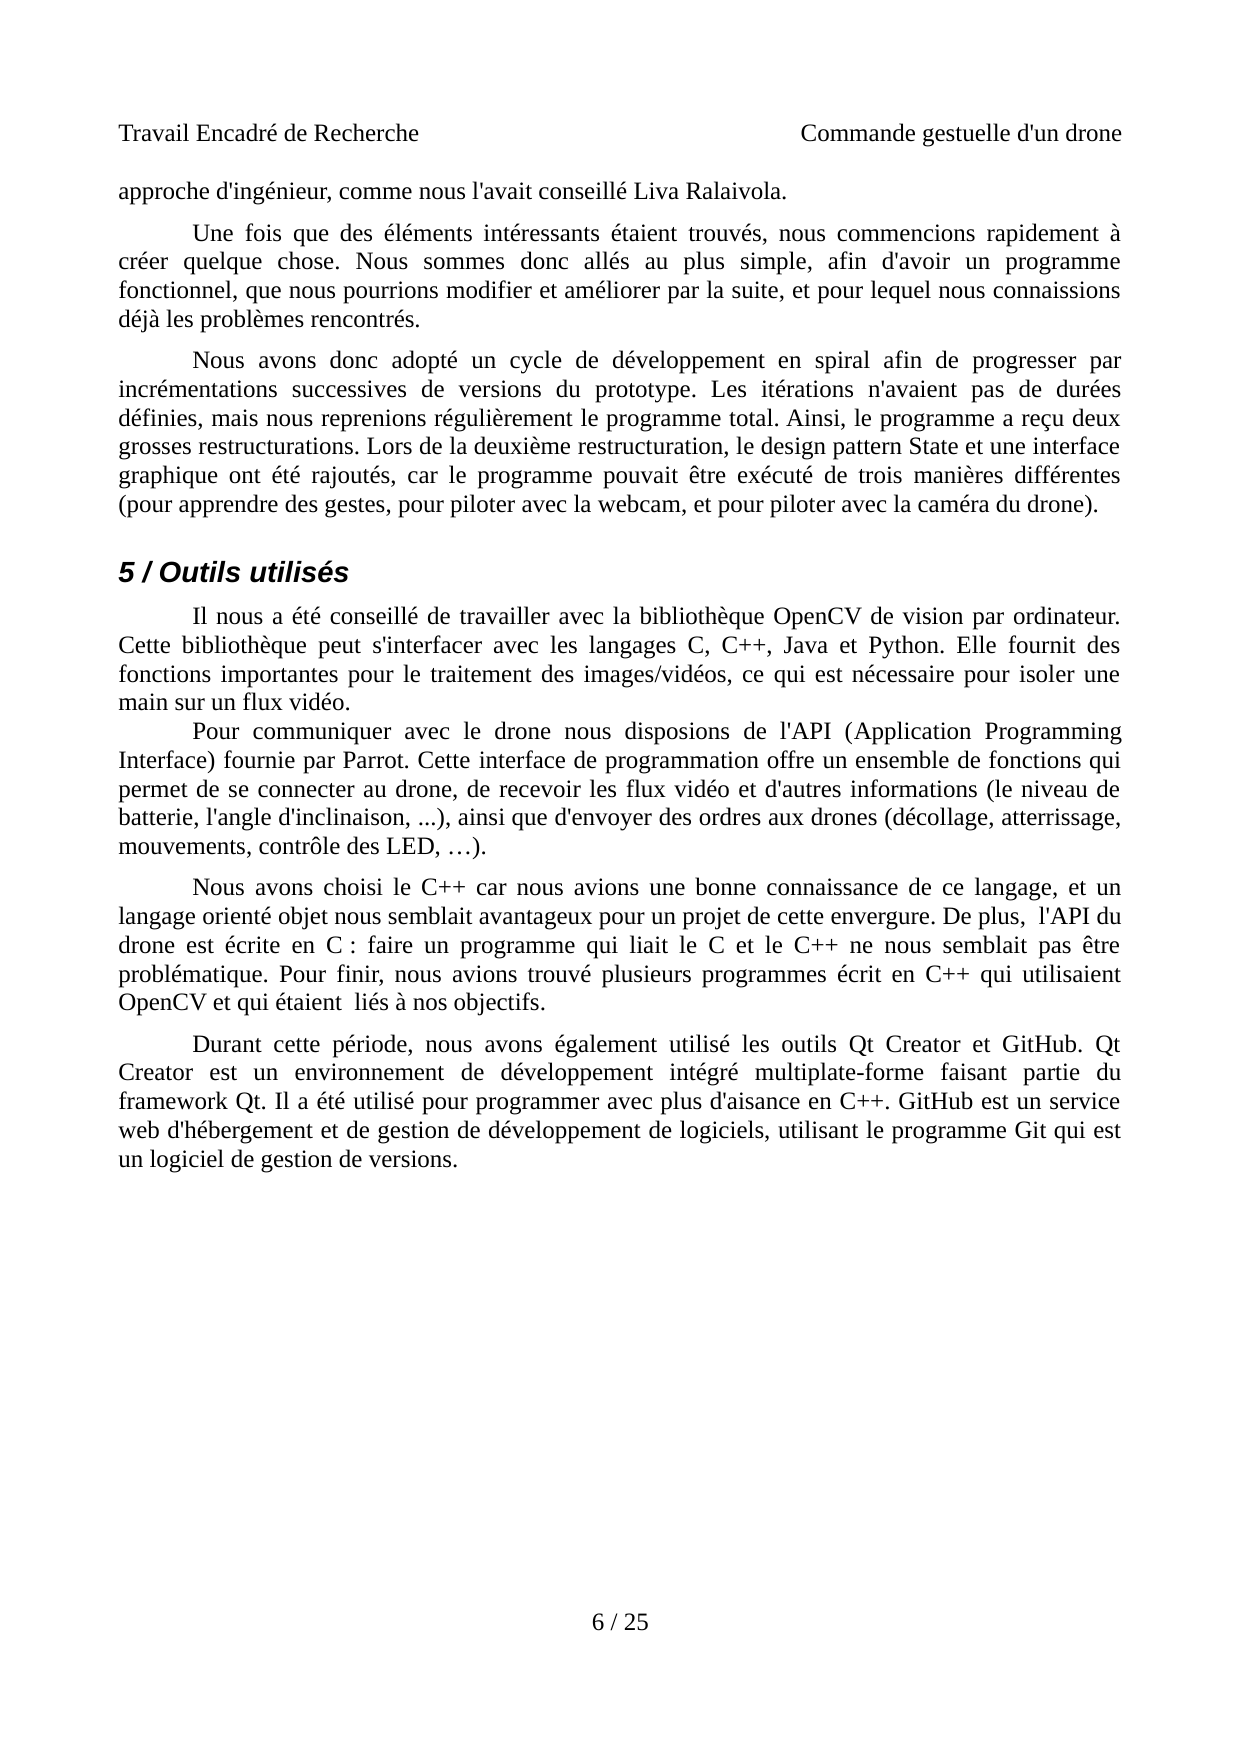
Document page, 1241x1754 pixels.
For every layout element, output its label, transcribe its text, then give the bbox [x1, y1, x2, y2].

text Il nous a été conseillé de travailler avec la bibliothèque OpenCV de vision par ordinateur. Cette bibliothèque peut s'interfacer avec les langages C, C++, Java et Python. Elle fournit des fonctions importantes pour le traitement des images/vidéos, ce qui est nécessaire pour isoler une main sur un flux vidéo. [118, 601, 1122, 716]
text Pour communiquer avec le drone nous disposions de l'API (Application Programming Interface) fournie par Parrot. Cette interface de programmation offre un ensemble de fonctions qui permet de se connecter au drone, de recevoir les flux vidéo et d'autres informations (le niveau de batterie, l'angle d'inclinaison, ...), ainsi que d'envoyer des ordres aux drones (décollage, atterrissage, mouvements, contrôle des LED, …). [118, 716, 1122, 860]
text Nous avons choisi le C++ car nous avions une bonne connaissance de ce langage, et un langage orienté objet nous semblait avantageux pour un projet de cette envergure. De plus, l'API du drone est écrite en C : faire un programme qui liait le C et le C++ ne nous semblait pas être problématique. Pour finir, nous avions trouvé plusieurs programmes écrit en C++ qui utilisaient OpenCV et qui étaient liés à nos objectifs. [118, 872, 1122, 1016]
text Durant cette période, nous avons également utilisé les outils Qt Creator et GitHub. Qt Creator est un environnement de développement intégré multiplate-forme faisant partie du framework Qt. Il a été utilisé pour programmer avec plus d'aisance en C++. GitHub est un service web d'hébergement et de gestion de développement de logiciels, utilisant le programme Git qui est un logiciel de gestion de versions. [118, 1029, 1122, 1172]
text Une fois que des éléments intéressants étaient trouvés, nous commencions rapidement à créer quelque chose. Nous sommes donc allés au plus simple, afin d'avoir un programme fonctionnel, que nous pourrions modifier et améliorer par la suite, et pour lequel nous connaissions déjà les problèmes rencontrés. [118, 218, 1122, 333]
subtitle 5 / Outils utilisés [118, 555, 1122, 589]
text Nous avons donc adopté un cycle de développement en spiral afin de progresser par incrémentations successives de versions du prototype. Les itérations n'avaient pas de durées définies, mais nous reprenions régulièrement le programme total. Ainsi, le programme a reçu deux grosses restructurations. Lors de la deuxième restructuration, le design pattern State et une interface graphique ont été rajoutés, car le programme pouvait être exécuté de trois manières différentes (pour apprendre des gestes, pour piloter avec la webcam, et pour piloter avec la caméra du drone). [118, 345, 1122, 518]
text approche d'ingénieur, comme nous l'avait conseillé Liva Ralaivola. [118, 176, 1122, 205]
